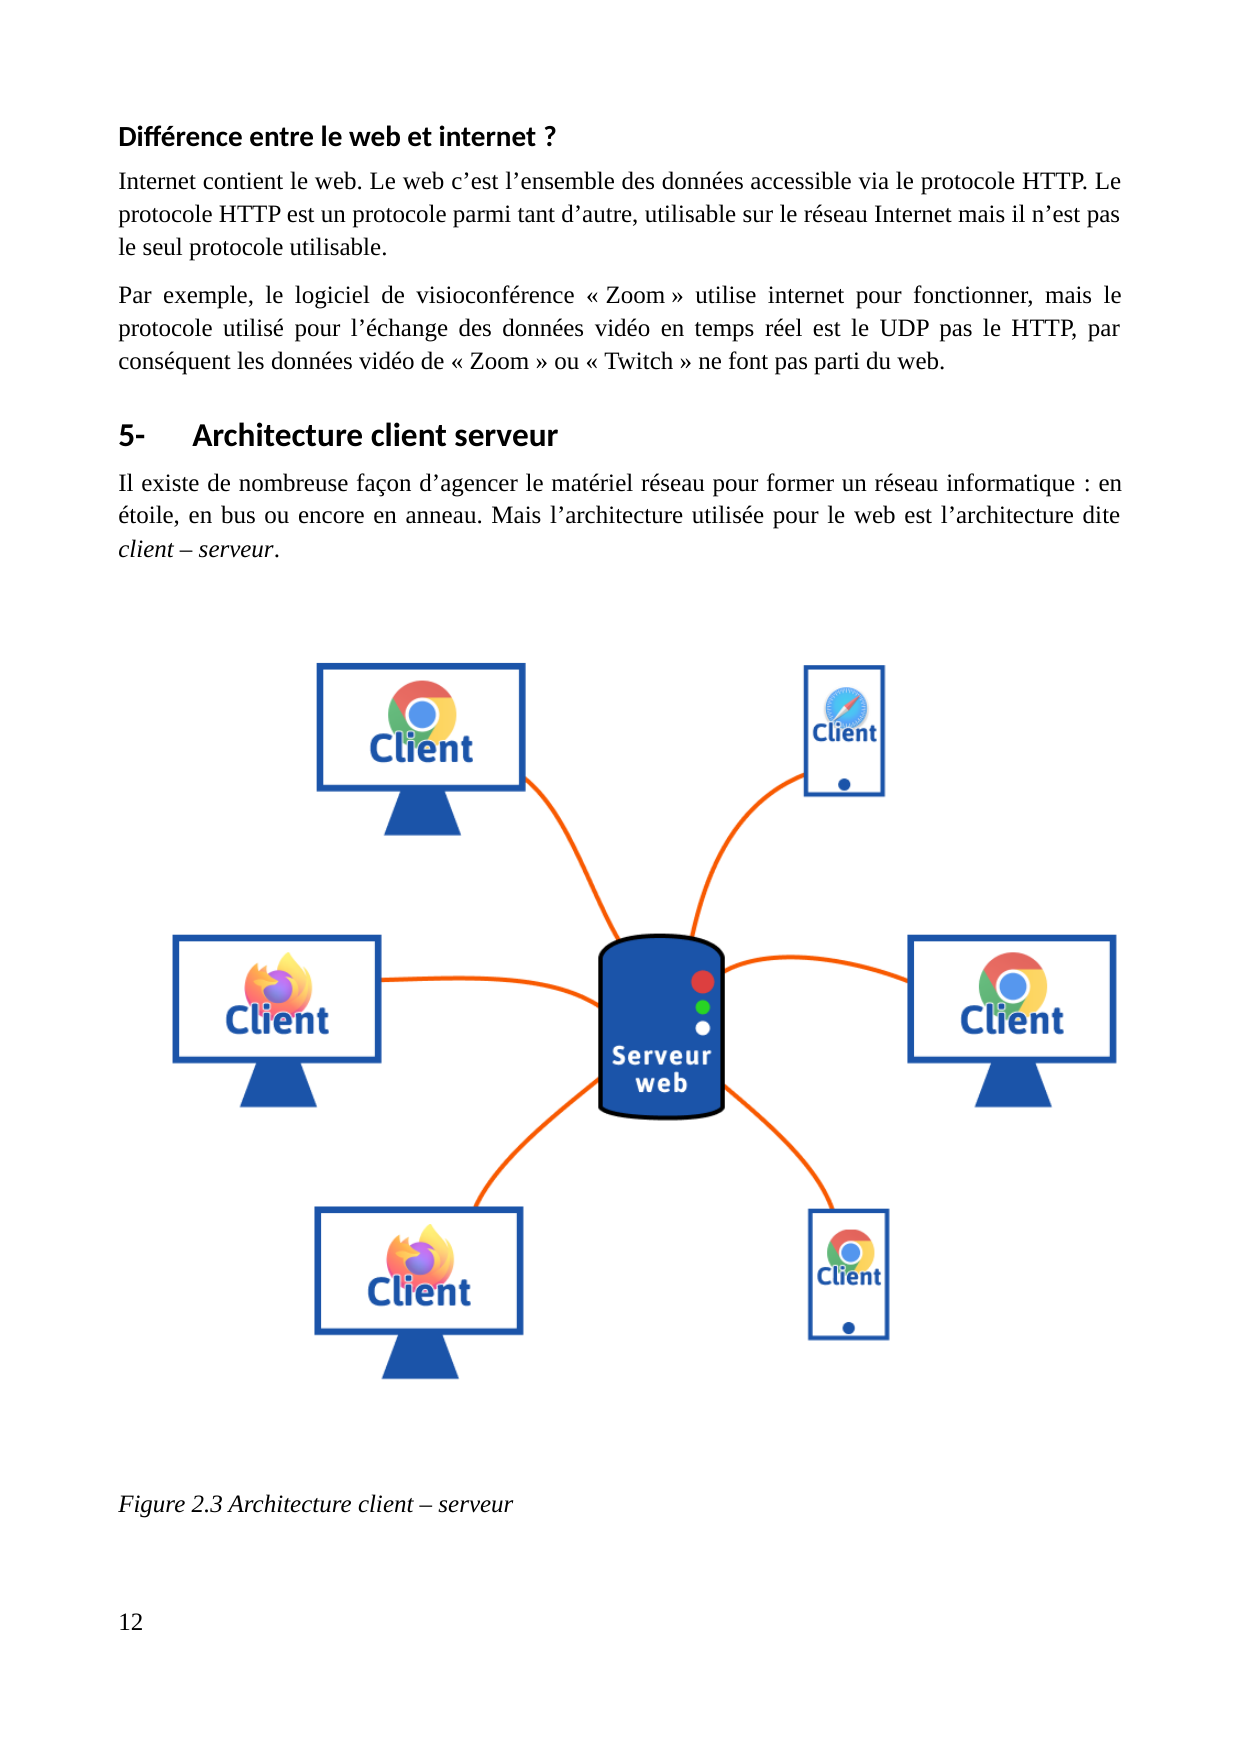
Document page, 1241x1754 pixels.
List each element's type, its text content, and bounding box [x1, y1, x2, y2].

text Il existe de nombreuse façon d’agencer le matériel réseau pour former un réseau informatique : en étoile, en bus ou encore en anneau. Mais l’architecture utilisée pour le web est l’architecture dite client – serveur. [118, 468, 1122, 562]
text Internet contient le web. Le web c’est l’ensemble des données accessible via le protocole HTTP. Le protocole HTTP est un protocole parmi tant d’autre, utilisable sur le réseau Internet mais il n’est pas le seul protocole utilisable. [118, 166, 1122, 261]
subtitle Architecture client serveur [118, 414, 1122, 455]
picture [133, 597, 1155, 1486]
text Par exemple, le logiciel de visioconférence « Zoom » utilise internet pour fonctionner, mais le protocole utilisé pour l’échange des données vidéo en temps réel est le UDP pas le HTTP, par conséquent les données vidéo de « Zoom » ou « Twitch » ne font pas parti du web. [118, 280, 1122, 375]
subtitle Différence entre le web et internet ? [118, 118, 1122, 154]
text Figure 2.3 Architecture client – serveur [118, 581, 1122, 1518]
